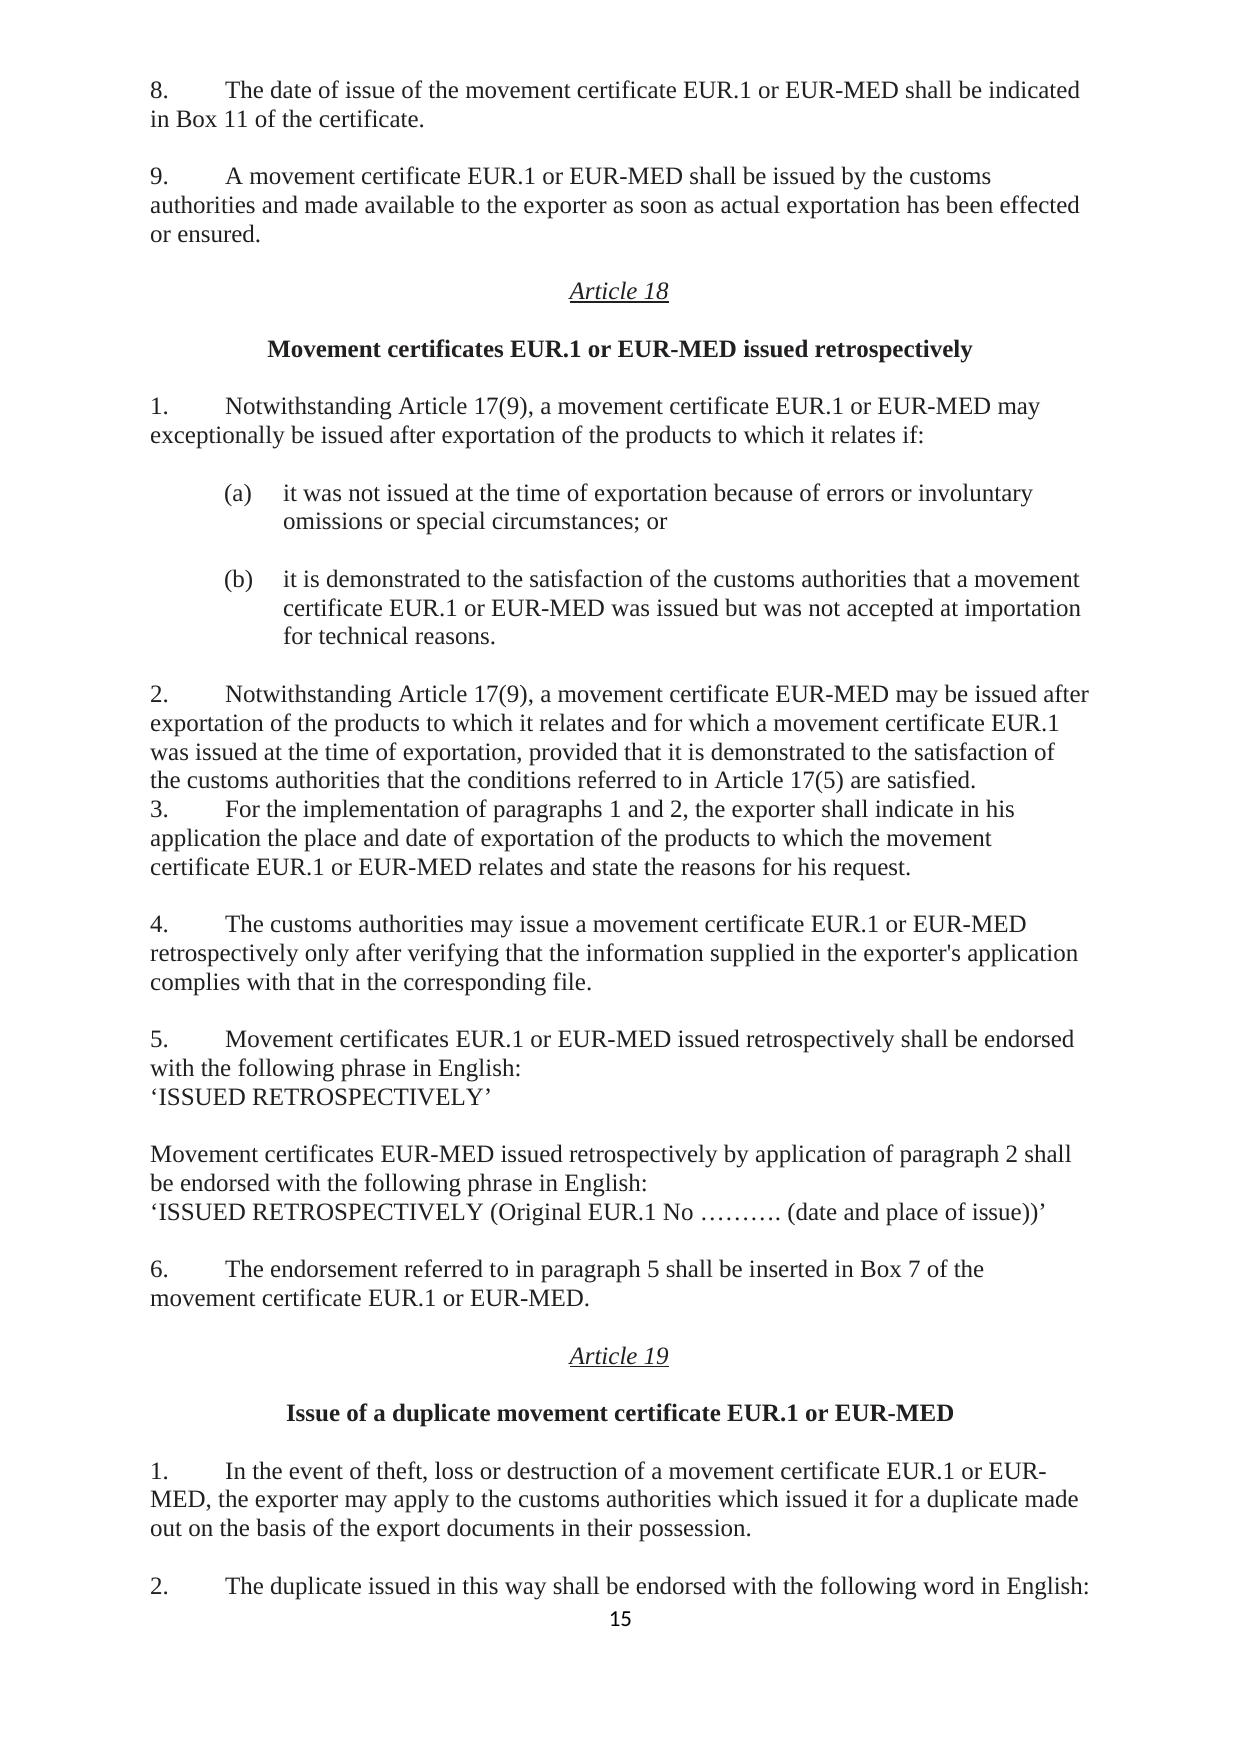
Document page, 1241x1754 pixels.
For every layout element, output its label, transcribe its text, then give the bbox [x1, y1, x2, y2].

text 1. Notwithstanding Article 17(9), a movement certificate EUR.1 or EUR-MED may exceptionally be issued after exportation of the products to which it relates if: [150, 391, 1090, 449]
text Issue of a duplicate movement certificate EUR.1 or EUR-MED [150, 1398, 1090, 1427]
text ‘ISSUED RETROSPECTIVELY (Original EUR.1 No ………. (date and place of issue))’ [150, 1197, 1090, 1226]
text 3. For the implementation of paragraphs 1 and 2, the exporter shall indicate in his application the place and date of exportation of the products to which the movement certificate EUR.1 or EUR-MED relates and state the reasons for his request. [150, 794, 1090, 880]
text Movement certificates EUR.1 or EUR-MED issued retrospectively [150, 334, 1090, 363]
text Movement certificates EUR-MED issued retrospectively by application of paragraph 2 shall be endorsed with the following phrase in English: [150, 1139, 1090, 1197]
text 5. Movement certificates EUR.1 or EUR-MED issued retrospectively shall be endorsed with the following phrase in English: [150, 1024, 1090, 1082]
text Article 18 [150, 276, 1090, 305]
text 9. A movement certificate EUR.1 or EUR-MED shall be issued by the customs authorities and made available to the exporter as soon as actual exportation has been effected or ensured. [150, 161, 1090, 248]
text 1. In the event of theft, loss or destruction of a movement certificate EUR.1 or EUR-MED, the exporter may apply to the customs authorities which issued it for a duplicate made out on the basis of the export documents in their possession. [150, 1456, 1090, 1542]
text 4. The customs authorities may issue a movement certificate EUR.1 or EUR-MED retrospectively only after verifying that the information supplied in the exporter's application complies with that in the corresponding file. [150, 909, 1090, 996]
list it is demonstrated to the satisfaction of the customs authorities that a movement certificate EUR.1 or EUR-MED was issued but was not accepted at importation for technical reasons. [224, 564, 1090, 650]
text Article 19 [150, 1341, 1090, 1369]
text 2. Notwithstanding Article 17(9), a movement certificate EUR-MED may be issued after exportation of the products to which it relates and for which a movement certificate EUR.1 was issued at the time of exportation, provided that it is demonstrated to the satisfaction of the customs authorities that the conditions referred to in Article 17(5) are satisfied. [150, 679, 1090, 794]
text ‘ISSUED RETROSPECTIVELY’ [150, 1082, 1090, 1111]
list it was not issued at the time of exportation because of errors or involuntary omissions or special circumstances; or [224, 478, 1090, 535]
text 6. The endorsement referred to in paragraph 5 shall be inserted in Box 7 of the movement certificate EUR.1 or EUR-MED. [150, 1254, 1090, 1312]
text 2. The duplicate issued in this way shall be endorsed with the following word in English: [150, 1571, 1090, 1600]
list The date of issue of the movement certificate EUR.1 or EUR-MED shall be indicated in Box 11 of the certificate. [150, 75, 1090, 132]
